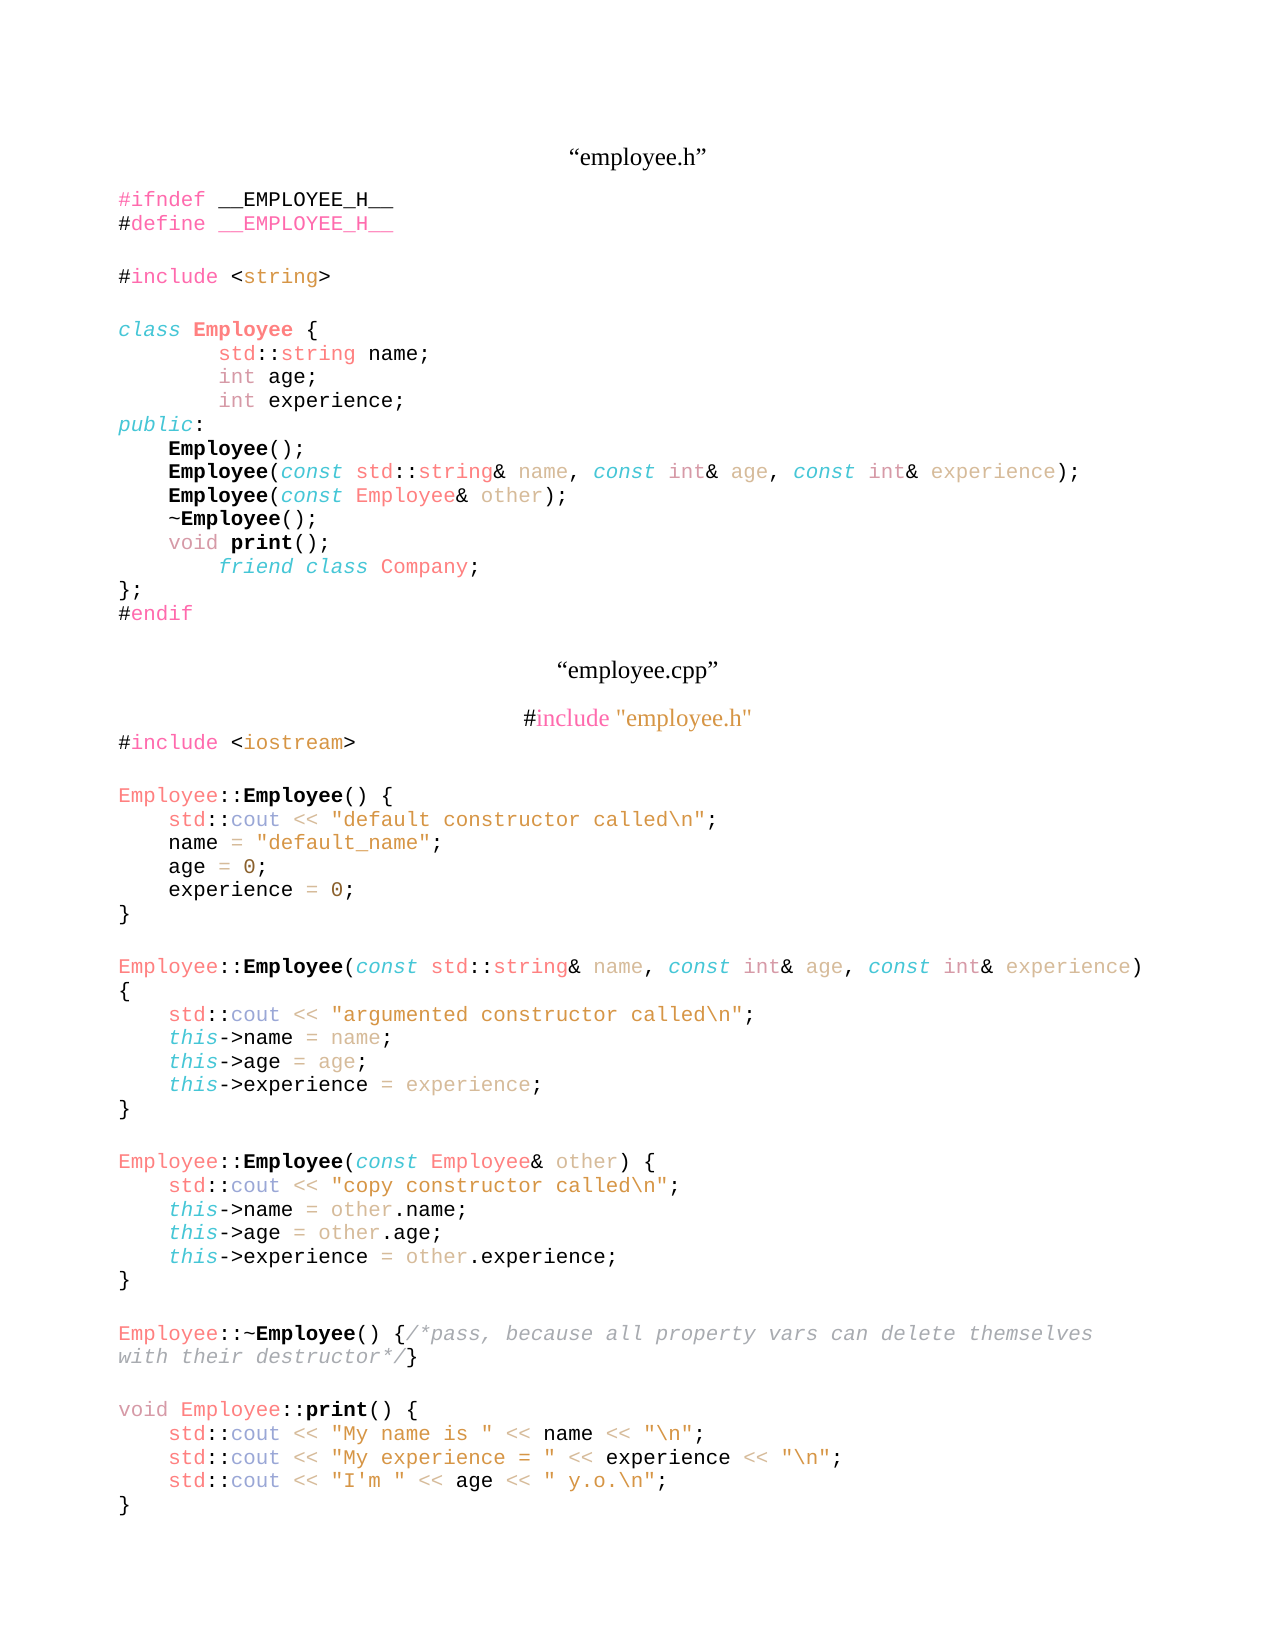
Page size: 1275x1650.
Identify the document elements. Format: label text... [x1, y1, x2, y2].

text #include "employee.h" [118, 703, 1157, 732]
text age = 0; [118, 856, 1157, 879]
text int age; [118, 367, 1157, 390]
text #include <iostream> [118, 732, 1157, 755]
text } [118, 1098, 1157, 1122]
text this->experience = experience; [118, 1074, 1157, 1098]
text void Employee::print() { [118, 1399, 1157, 1423]
text Employee::Employee(const Employee& other) { [118, 1151, 1157, 1175]
text #ifndef __EMPLOYEE_H__ [118, 189, 1157, 213]
text #include <string> [118, 266, 1157, 290]
text std::cout << "I'm " << age << " y.o.\n"; [118, 1470, 1157, 1494]
text “employee.h” [118, 142, 1157, 171]
text #endif [118, 603, 1157, 627]
text Employee(const std::string& name, const int& age, const int& experience); [118, 461, 1157, 485]
text class Employee { [118, 319, 1157, 343]
text std::cout << "My experience = " << experience << "\n"; [118, 1447, 1157, 1470]
text this->name = other.name; [118, 1198, 1157, 1222]
text std::string name; [118, 343, 1157, 367]
text int experience; [118, 390, 1157, 414]
text std::cout << "argumented constructor called\n"; [118, 1003, 1157, 1027]
text Employee(const Employee& other); [118, 485, 1157, 508]
text } [118, 903, 1157, 927]
text this->age = age; [118, 1051, 1157, 1074]
text experience = 0; [118, 879, 1157, 903]
text }; [118, 579, 1157, 603]
text “employee.cpp” [118, 655, 1157, 684]
text Employee::Employee(const std::string& name, const int& age, const int& experience) { [118, 956, 1157, 1003]
text name = "default_name"; [118, 832, 1157, 856]
text Employee(); [118, 437, 1157, 461]
text ~Employee(); [118, 508, 1157, 532]
text Employee::~Employee() {/*pass, because all property vars can delete themselves with their destructor*/} [118, 1323, 1157, 1370]
text this->age = other.age; [118, 1222, 1157, 1246]
text } [118, 1494, 1157, 1518]
text friend class Company; [118, 556, 1157, 579]
text #define __EMPLOYEE_H__ [118, 213, 1157, 237]
text std::cout << "copy constructor called\n"; [118, 1175, 1157, 1198]
text public: [118, 414, 1157, 437]
text void print(); [118, 532, 1157, 556]
text std::cout << "default constructor called\n"; [118, 808, 1157, 832]
text std::cout << "My name is " << name << "\n"; [118, 1423, 1157, 1447]
text Employee::Employee() { [118, 785, 1157, 808]
text this->experience = other.experience; [118, 1246, 1157, 1269]
text } [118, 1269, 1157, 1293]
text this->name = name; [118, 1027, 1157, 1051]
